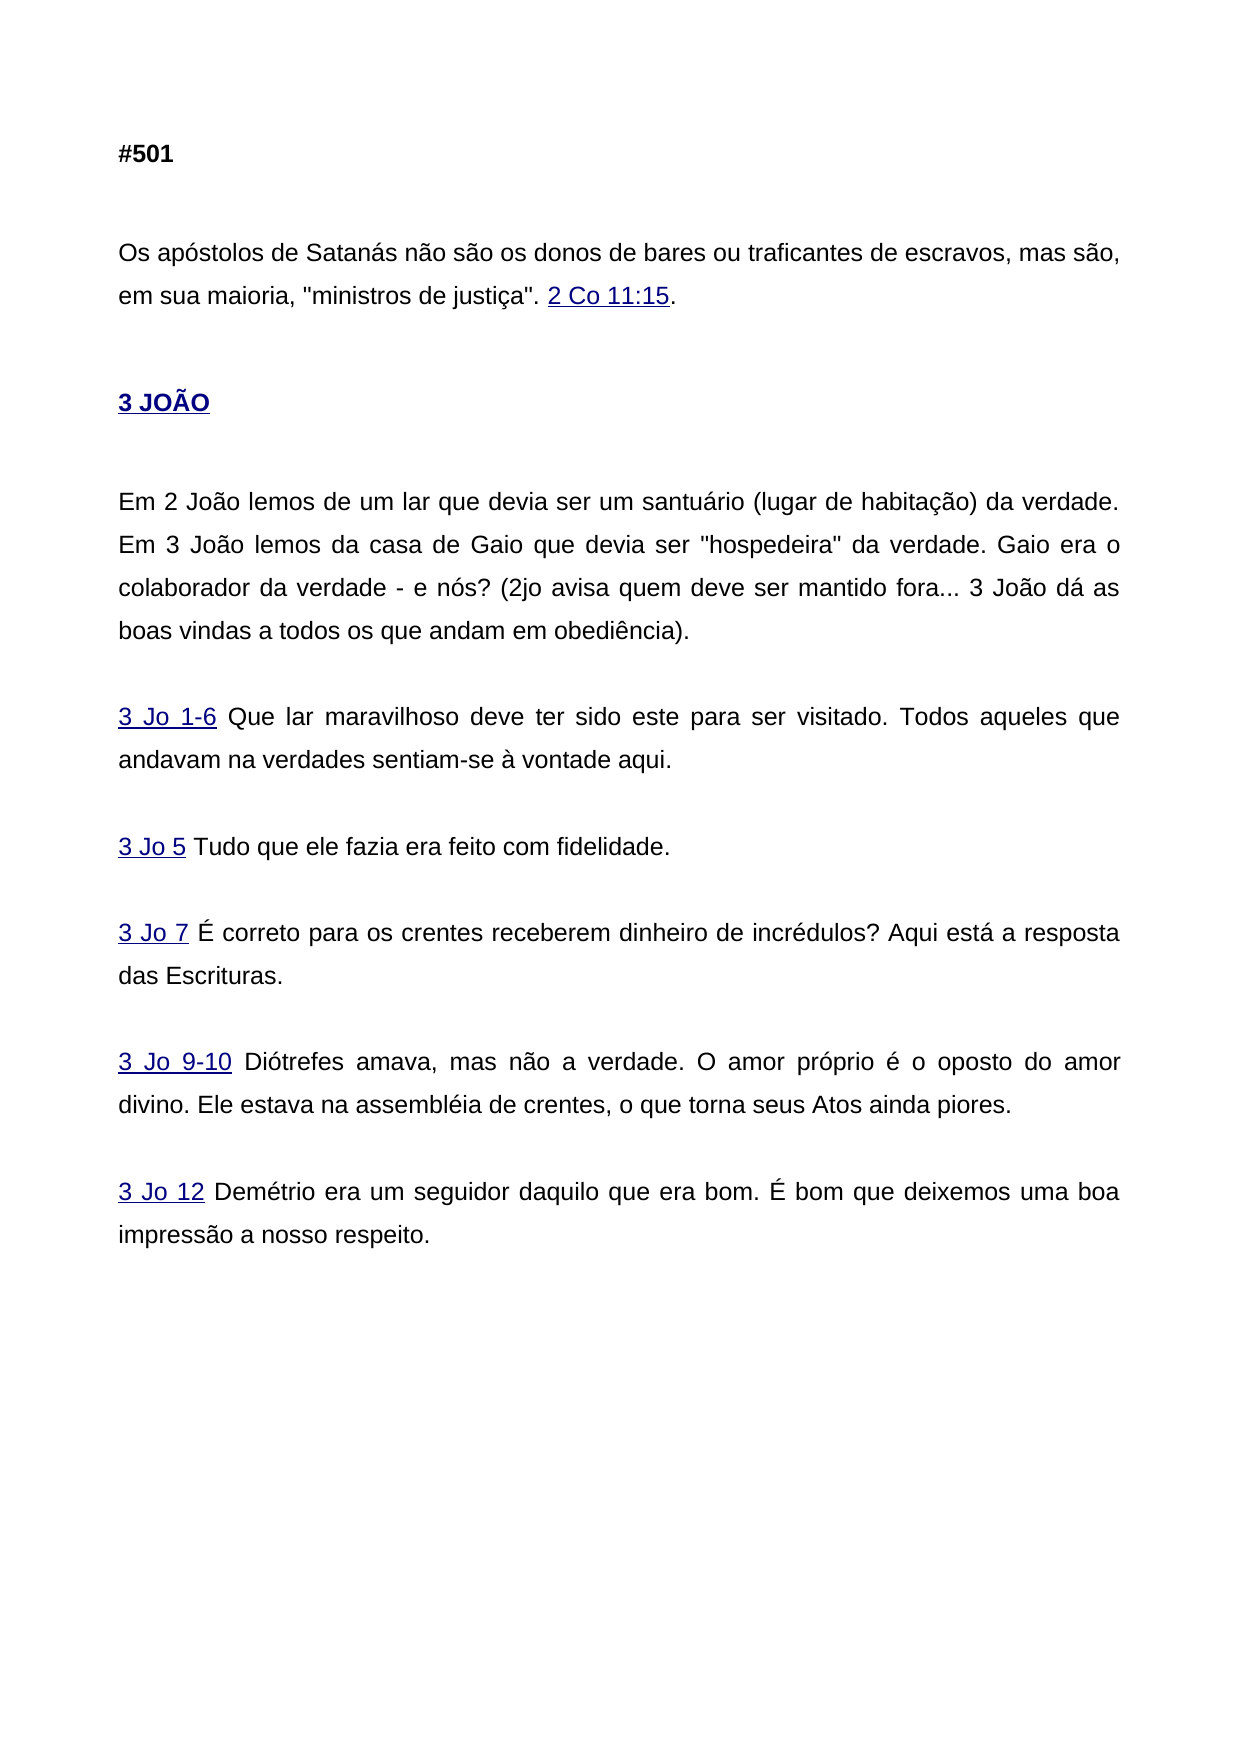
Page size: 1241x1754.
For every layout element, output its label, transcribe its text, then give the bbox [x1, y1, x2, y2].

text 3 Jo 1-6 Que lar maravilhoso deve ter sido este para ser visitado. Todos aqueles que andavam na verdades sentiam-se à vontade aqui. [118, 702, 1122, 774]
text 3 Jo 7 É correto para os crentes receberem dinheiro de incrédulos? Aqui está a resposta das Escrituras. [118, 918, 1122, 990]
text 3 Jo 12 Demétrio era um seguidor daquilo que era bom. É bom que deixemos uma boa impressão a nosso respeito. [118, 1177, 1122, 1248]
subtitle #501 [118, 139, 1122, 168]
text Em 2 João lemos de um lar que devia ser um santuário (lugar de habitação) da verdade. Em 3 João lemos da casa de Gaio que devia ser "hospedeira" da verdade. Gaio era o colaborador da verdade - e nós? (2jo avisa quem deve ser mantido fora... 3 João dá as boas vindas a todos os que andam em obediência). [118, 487, 1122, 645]
text Os apóstolos de Satanás não são os donos de bares ou traficantes de escravos, mas são, em sua maioria, "ministros de justiça". 2 Co 11:15. [118, 238, 1122, 309]
text 3 Jo 5 Tudo que ele fazia era feito com fidelidade. [118, 832, 1122, 860]
subtitle 3 JOÃO [118, 388, 1122, 417]
text 3 Jo 9-10 Diótrefes amava, mas não a verdade. O amor próprio é o oposto do amor divino. Ele estava na assembléia de crentes, o que torna seus Atos ainda piores. [118, 1047, 1122, 1119]
